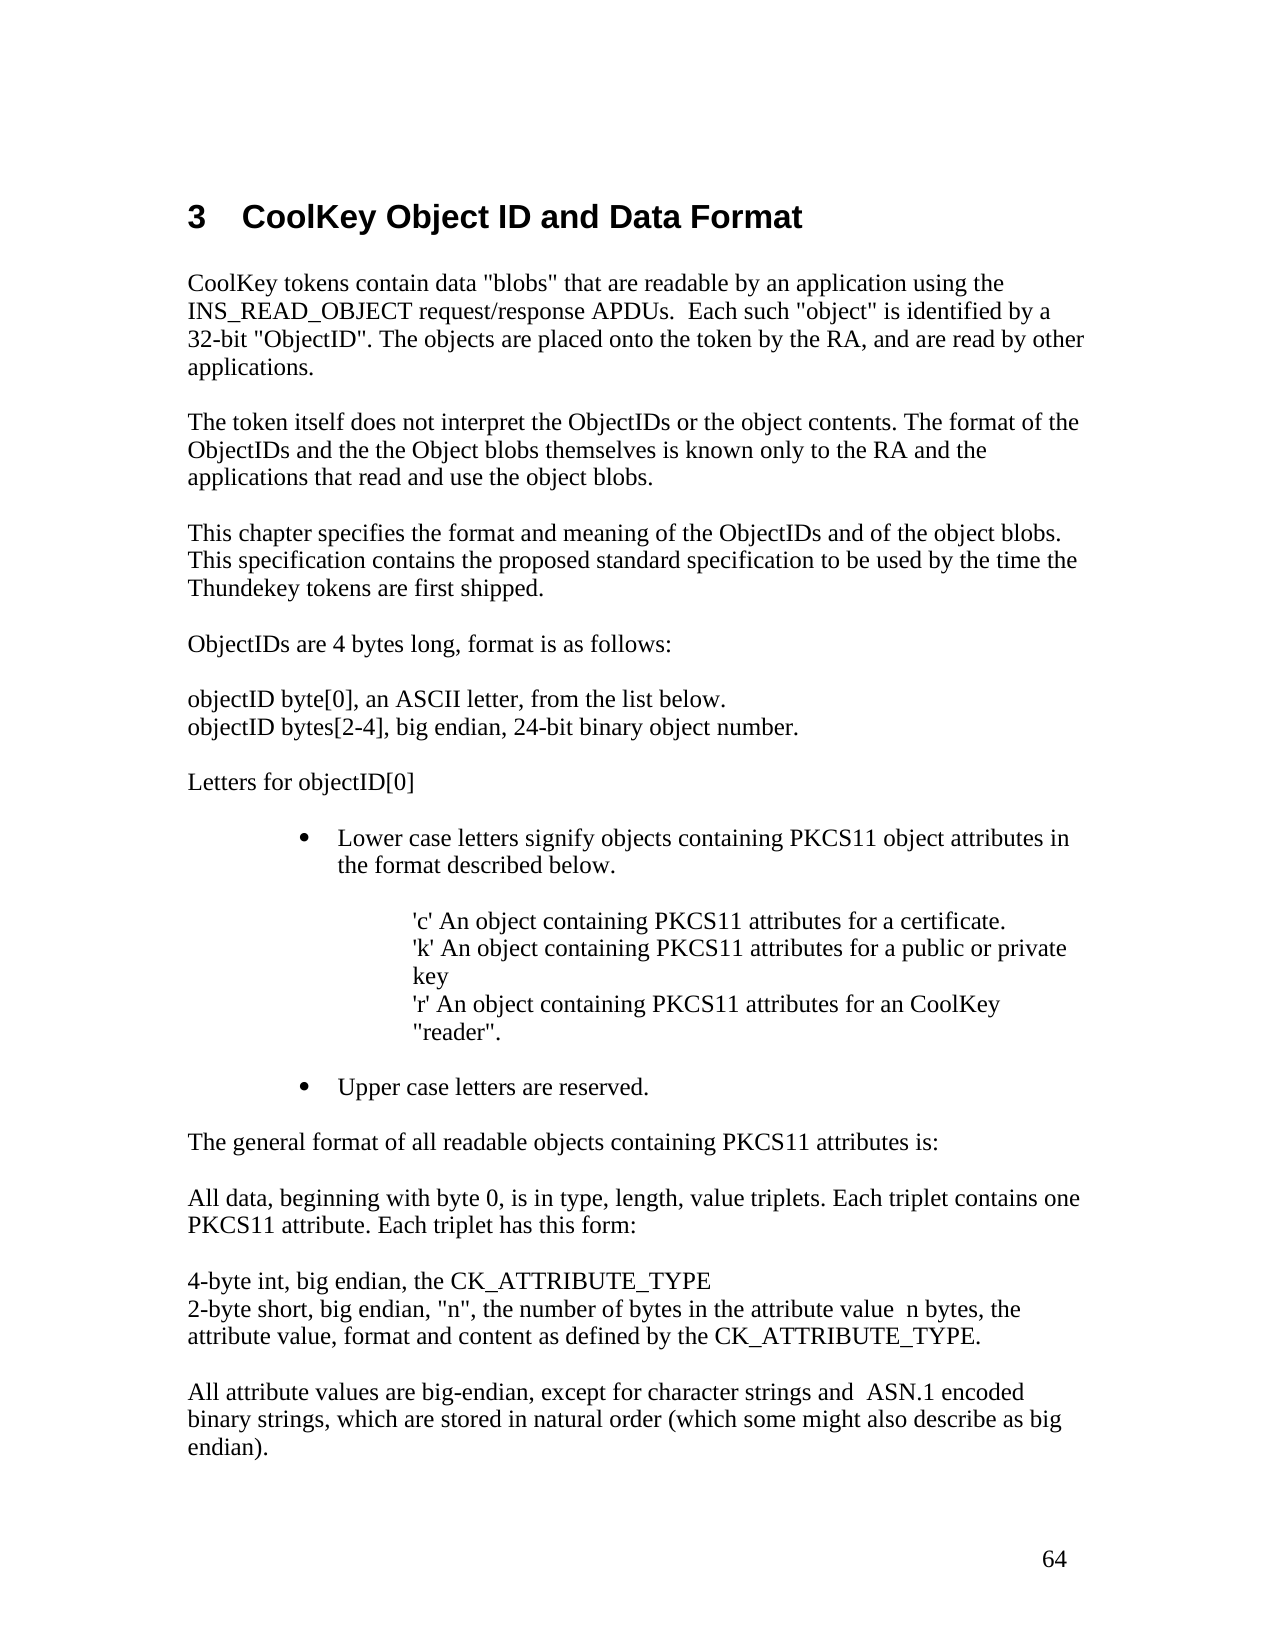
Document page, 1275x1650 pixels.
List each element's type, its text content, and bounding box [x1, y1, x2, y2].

text 'k' An object containing PKCS11 attributes for a public or private key [412, 934, 1087, 990]
text All attribute values are big-endian, except for character strings and ASN.1 encoded binary strings, which are stored in natural order (which some might also describe as big endian). [187, 1350, 1087, 1461]
text ObjectIDs are 4 bytes long, format is as follows: [187, 630, 1087, 657]
subtitle CoolKey Object ID and Data Format [187, 198, 1087, 236]
text objectID byte[0], an ASCII letter, from the list below. [187, 685, 1087, 713]
text CoolKey tokens contain data "blobs" that are readable by an application using the INS_READ_OBJECT request/response APDUs. Each such "object" is identified by a 32-bit "ObjectID". The objects are placed onto the token by the RA, and are read by other applications. [187, 269, 1087, 380]
text 'r' An object containing PKCS11 attributes for an CoolKey "reader". [412, 990, 1087, 1045]
text Letters for objectID[0] [187, 768, 1087, 796]
list Upper case letters are reserved. [300, 1073, 1087, 1101]
text This chapter specifies the format and meaning of the ObjectIDs and of the object blobs. This specification contains the proposed standard specification to be used by the time the Thundekey tokens are first shipped. [187, 519, 1087, 602]
list Lower case letters signify objects containing PKCS11 object attributes in the format described below. [300, 824, 1087, 879]
text The token itself does not interpret the ObjectIDs or the object contents. The format of the ObjectIDs and the the Object blobs themselves is known only to the RA and the applications that read and use the object blobs. [187, 408, 1087, 491]
text The general format of all readable objects containing PKCS11 attributes is: [187, 1101, 1087, 1156]
text 4-byte int, big endian, the CK_ATTRIBUTE_TYPE 2-byte short, big endian, "n", the number of bytes in the attribute value n bytes, the attribute value, format and content as defined by the CK_ATTRIBUTE_TYPE. [187, 1239, 1087, 1350]
text 'c' An object containing PKCS11 attributes for a certificate. [412, 907, 1087, 934]
text objectID bytes[2-4], big endian, 24-bit binary object number. [187, 713, 1087, 741]
text All data, beginning with byte 0, is in type, length, value triplets. Each triplet contains one PKCS11 attribute. Each triplet has this form: [187, 1156, 1087, 1239]
